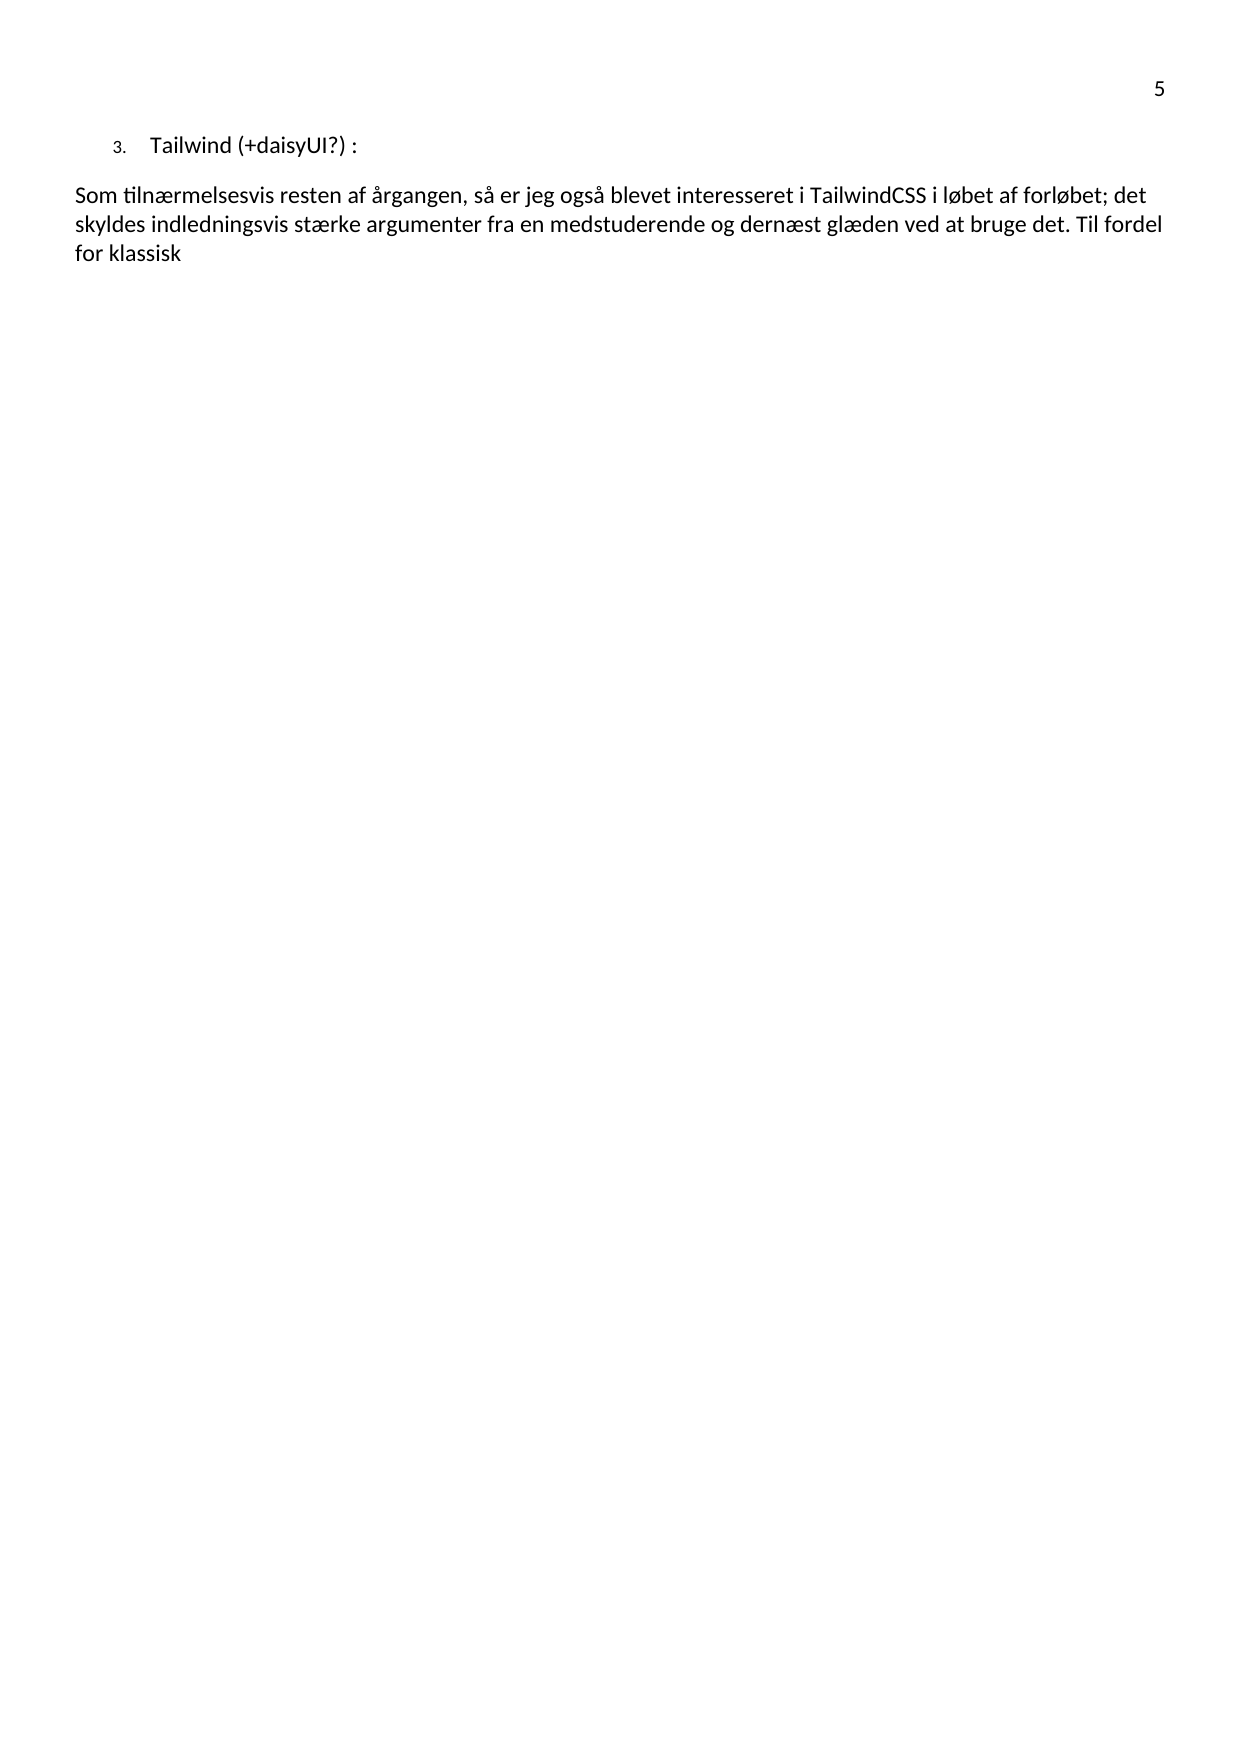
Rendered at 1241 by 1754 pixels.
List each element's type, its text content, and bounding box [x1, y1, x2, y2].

list Tailwind (+daisyUI?) : [112, 130, 1165, 159]
text Som tilnærmelsesvis resten af årgangen, så er jeg også blevet interesseret i TailwindCSS i løbet af forløbet; det skyldes indledningsvis stærke argumenter fra en medstuderende og dernæst glæden ved at bruge det. Til fordel for klassisk [75, 180, 1165, 268]
